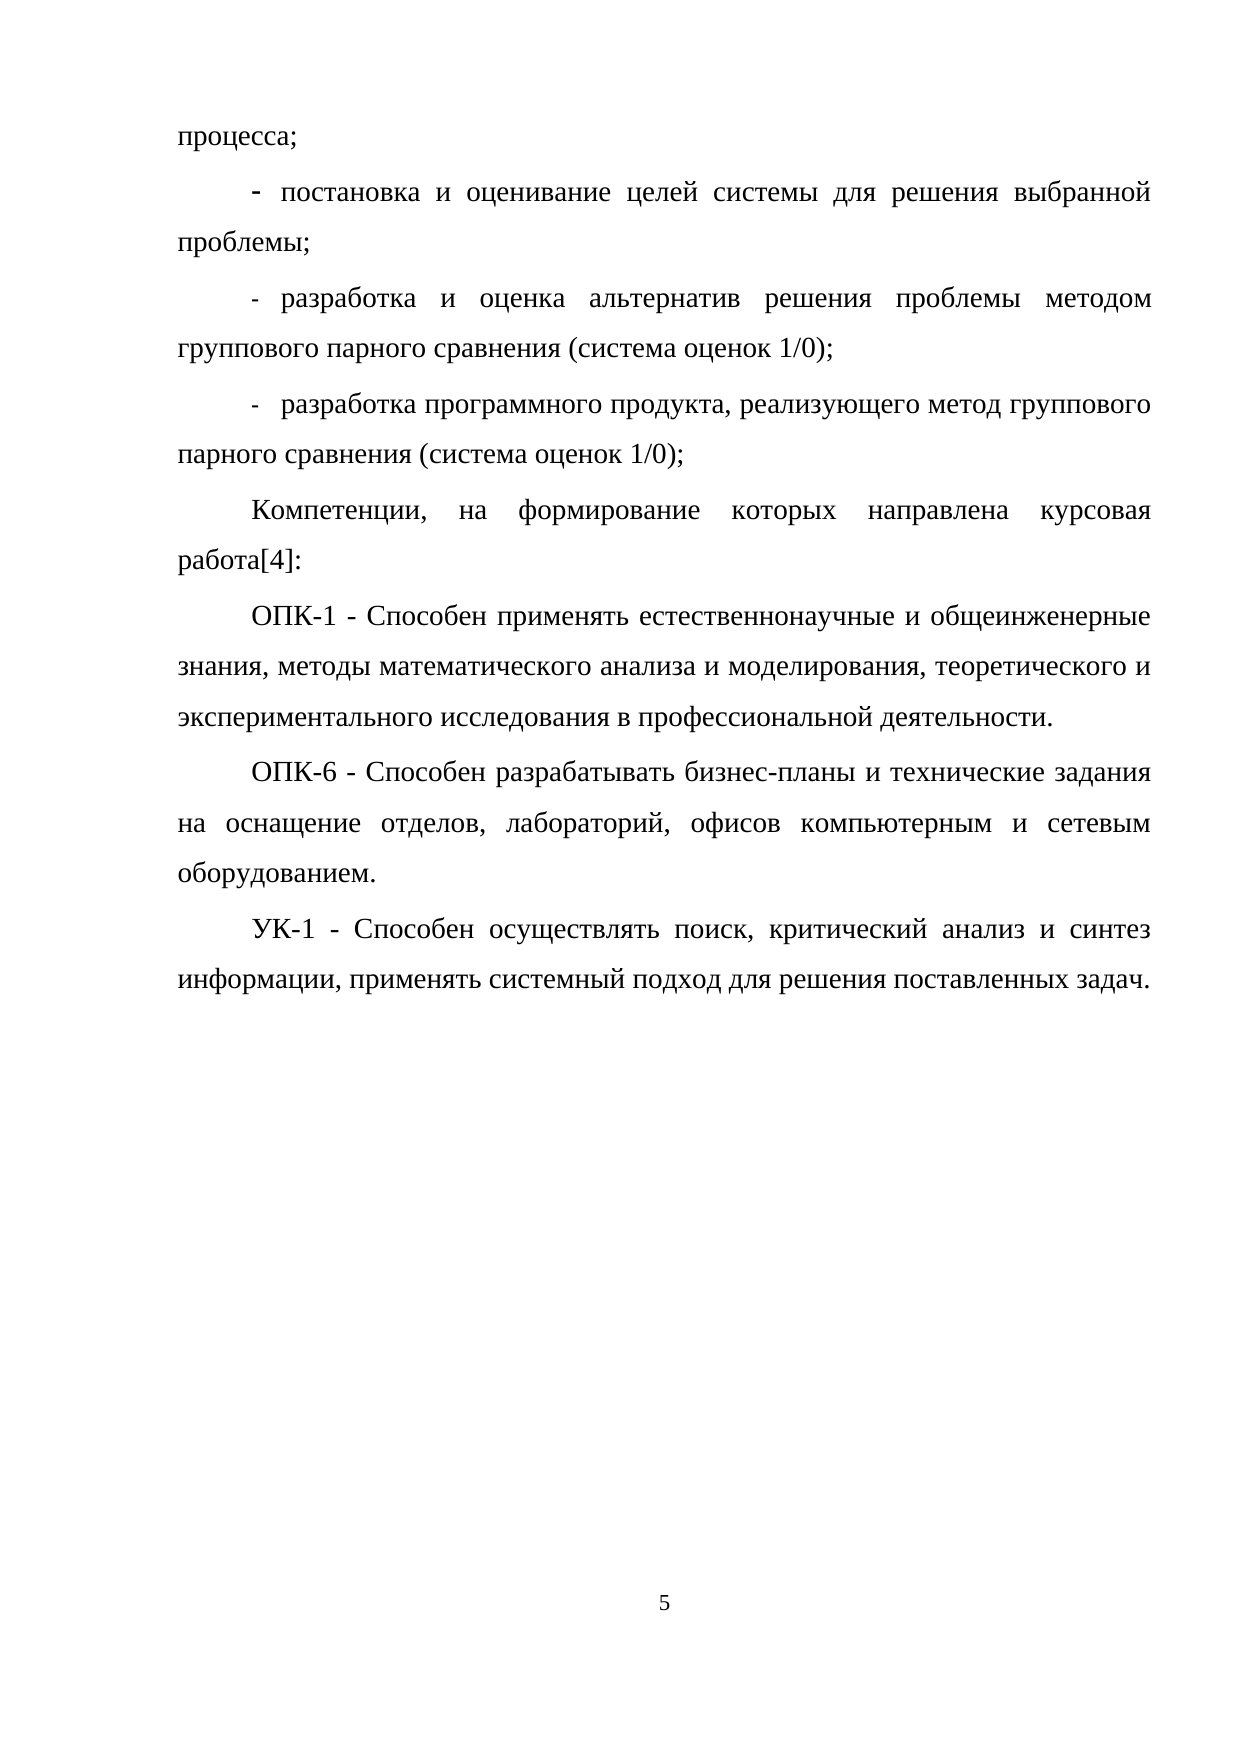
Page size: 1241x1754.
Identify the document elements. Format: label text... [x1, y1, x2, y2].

text ОПК-1 - Способен применять естественнонаучные и общеинженерные знания, методы математического анализа и моделирования, теоретического и экспериментального исследования в профессиональной деятельности. [177, 598, 1152, 732]
list процесса; [177, 118, 1152, 152]
text УК-1 - Способен осуществлять поиск, критический анализ и синтез информации, применять системный подход для решения поставленных задач. [177, 911, 1152, 995]
list разработка и оценка альтернатив решения проблемы методом группового парного сравнения (система оценок 1/0); [177, 280, 1152, 364]
list постановка и оценивание целей системы для решения выбранной проблемы; [177, 174, 1152, 258]
list разработка программного продукта, реализующего метод группового парного сравнения (система оценок 1/0); [177, 386, 1152, 470]
text ОПК-6 - Способен разрабатывать бизнес-планы и технические задания на оснащение отделов, лабораторий, офисов компьютерным и сетевым оборудованием. [177, 754, 1152, 889]
text Компетенции, на формирование которых направлена курсовая работа[4]: [177, 492, 1152, 576]
